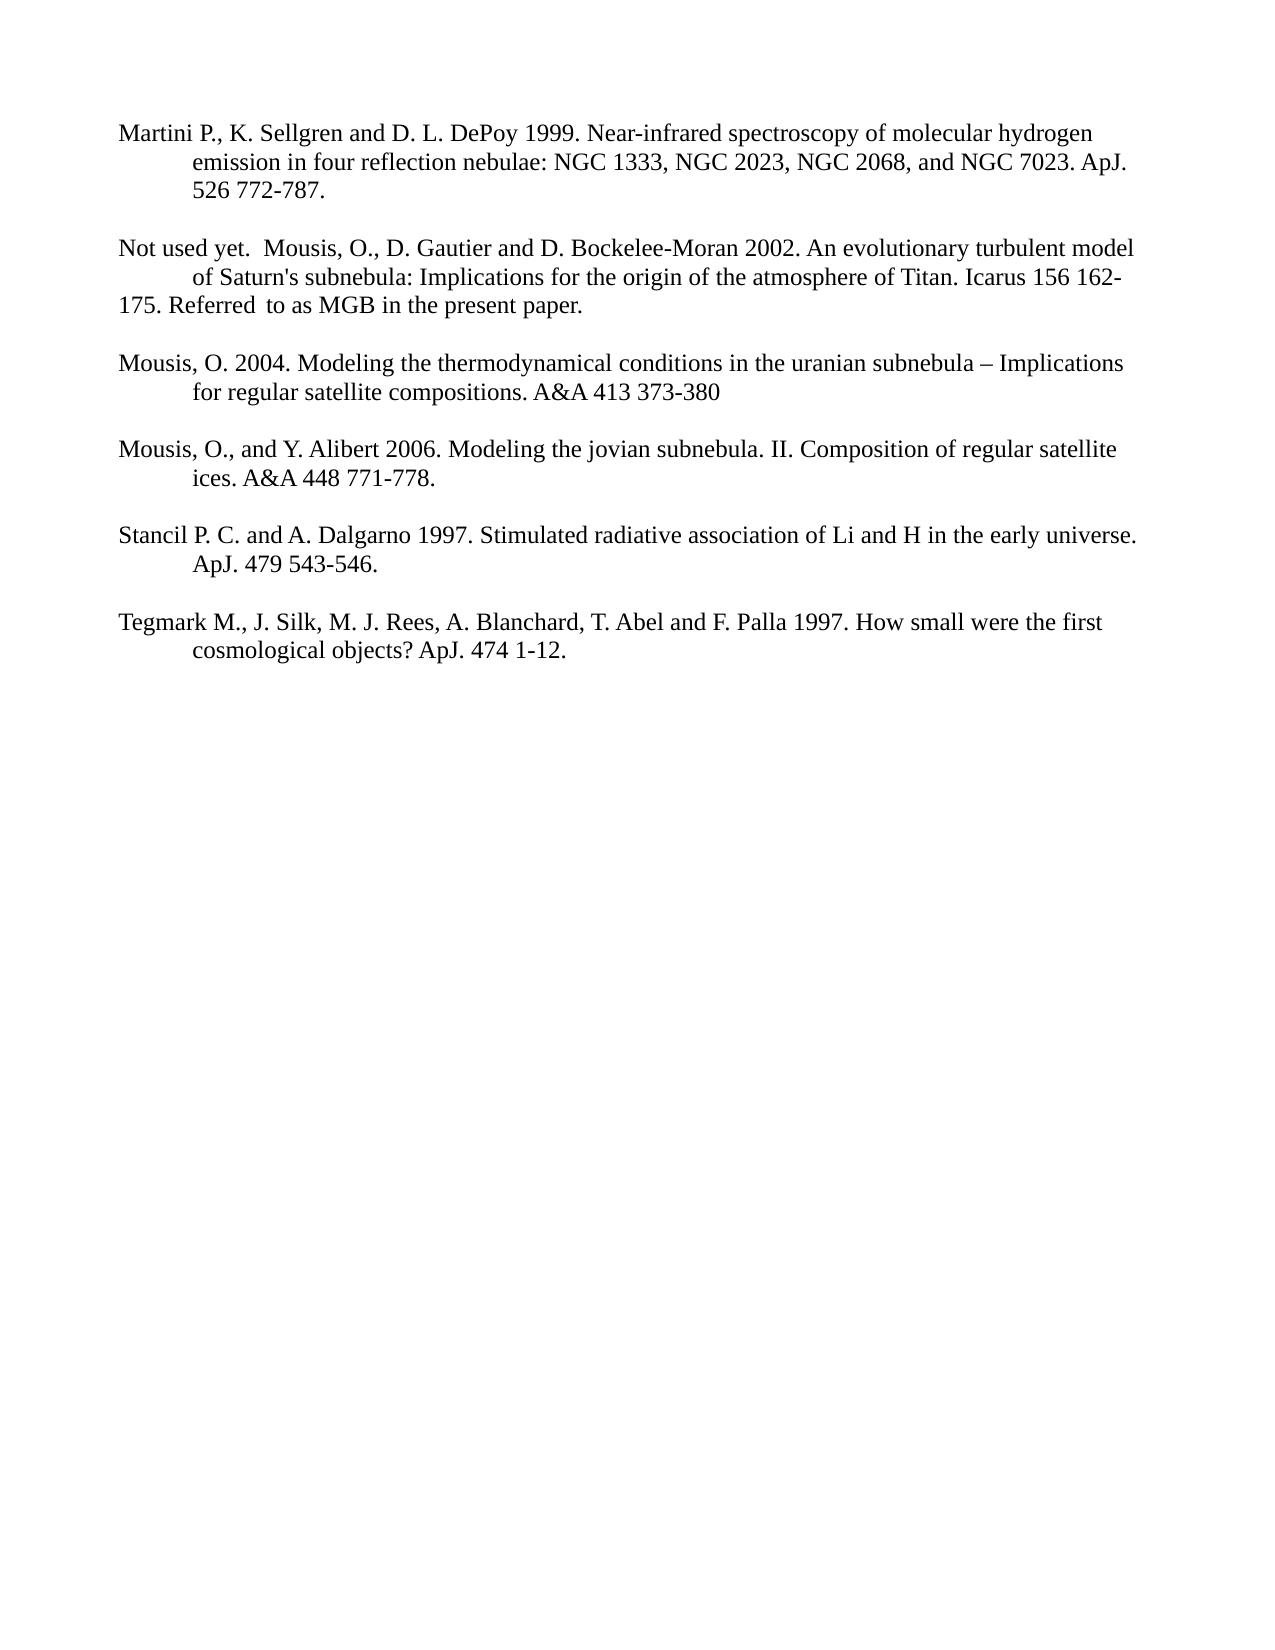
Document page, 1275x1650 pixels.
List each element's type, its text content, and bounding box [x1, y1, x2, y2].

text Mousis, O. 2004. Modeling the thermodynamical conditions in the uranian subnebula – Implications for regular satellite compositions. A&A 413 373-380 [118, 348, 1157, 406]
text Stancil P. C. and A. Dalgarno 1997. Stimulated radiative association of Li and H in the early universe. ApJ. 479 543-546. [118, 521, 1157, 578]
text Not used yet. Mousis, O., D. Gautier and D. Bockelee-Moran 2002. An evolutionary turbulent model of Saturn's subnebula: Implications for the origin of the atmosphere of Titan. Icarus 156 162-175. Referred to as MGB in the present paper. [118, 233, 1157, 319]
text Mousis, O., and Y. Alibert 2006. Modeling the jovian subnebula. II. Composition of regular satellite ices. A&A 448 771-778. [118, 434, 1157, 492]
text Tegmark M., J. Silk, M. J. Rees, A. Blanchard, T. Abel and F. Palla 1997. How small were the first cosmological objects? ApJ. 474 1-12. [118, 607, 1157, 664]
text Martini P., K. Sellgren and D. L. DePoy 1999. Near-infrared spectroscopy of molecular hydrogen emission in four reflection nebulae: NGC 1333, NGC 2023, NGC 2068, and NGC 7023. ApJ. 526 772-787. [118, 118, 1157, 204]
